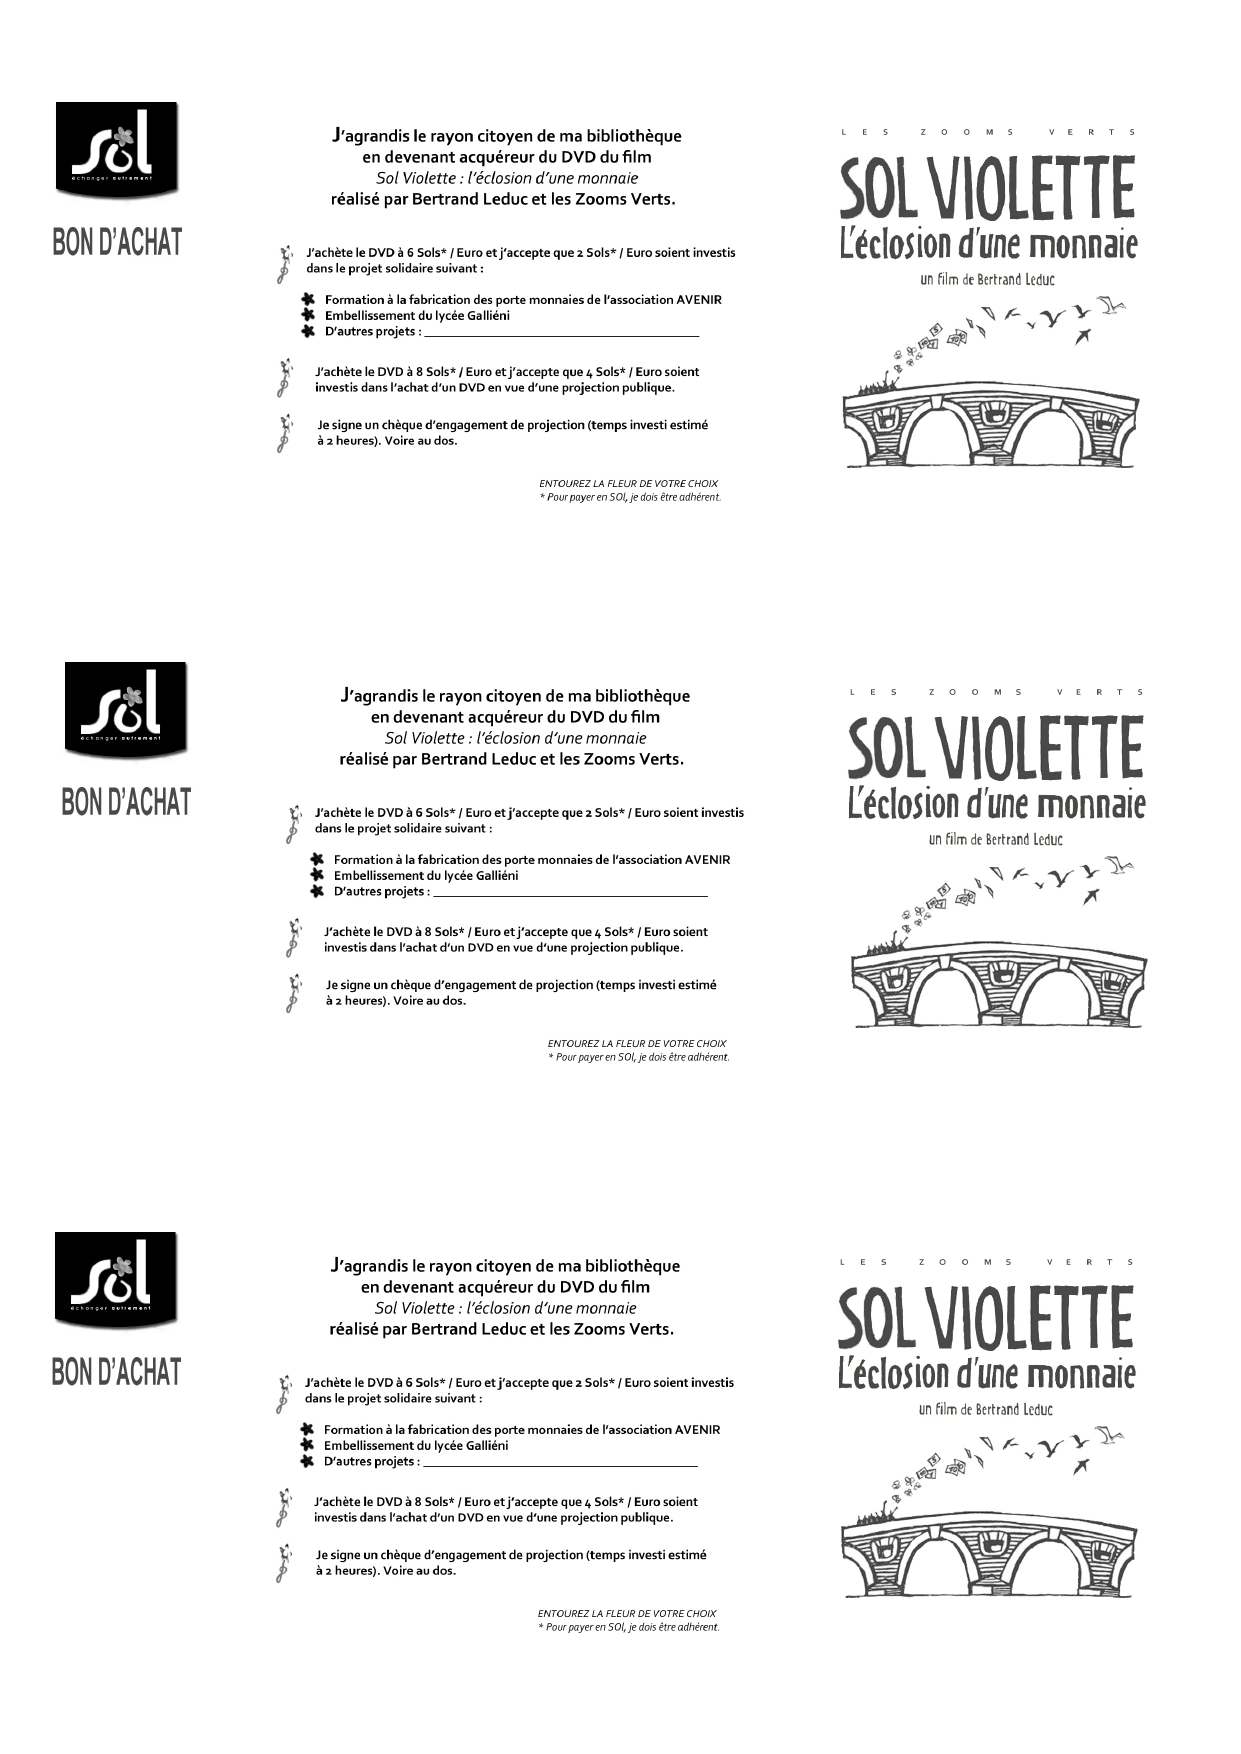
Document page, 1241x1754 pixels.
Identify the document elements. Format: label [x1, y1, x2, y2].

picture [48, 647, 1222, 1080]
picture [39, 86, 1214, 520]
picture [38, 1217, 1212, 1650]
